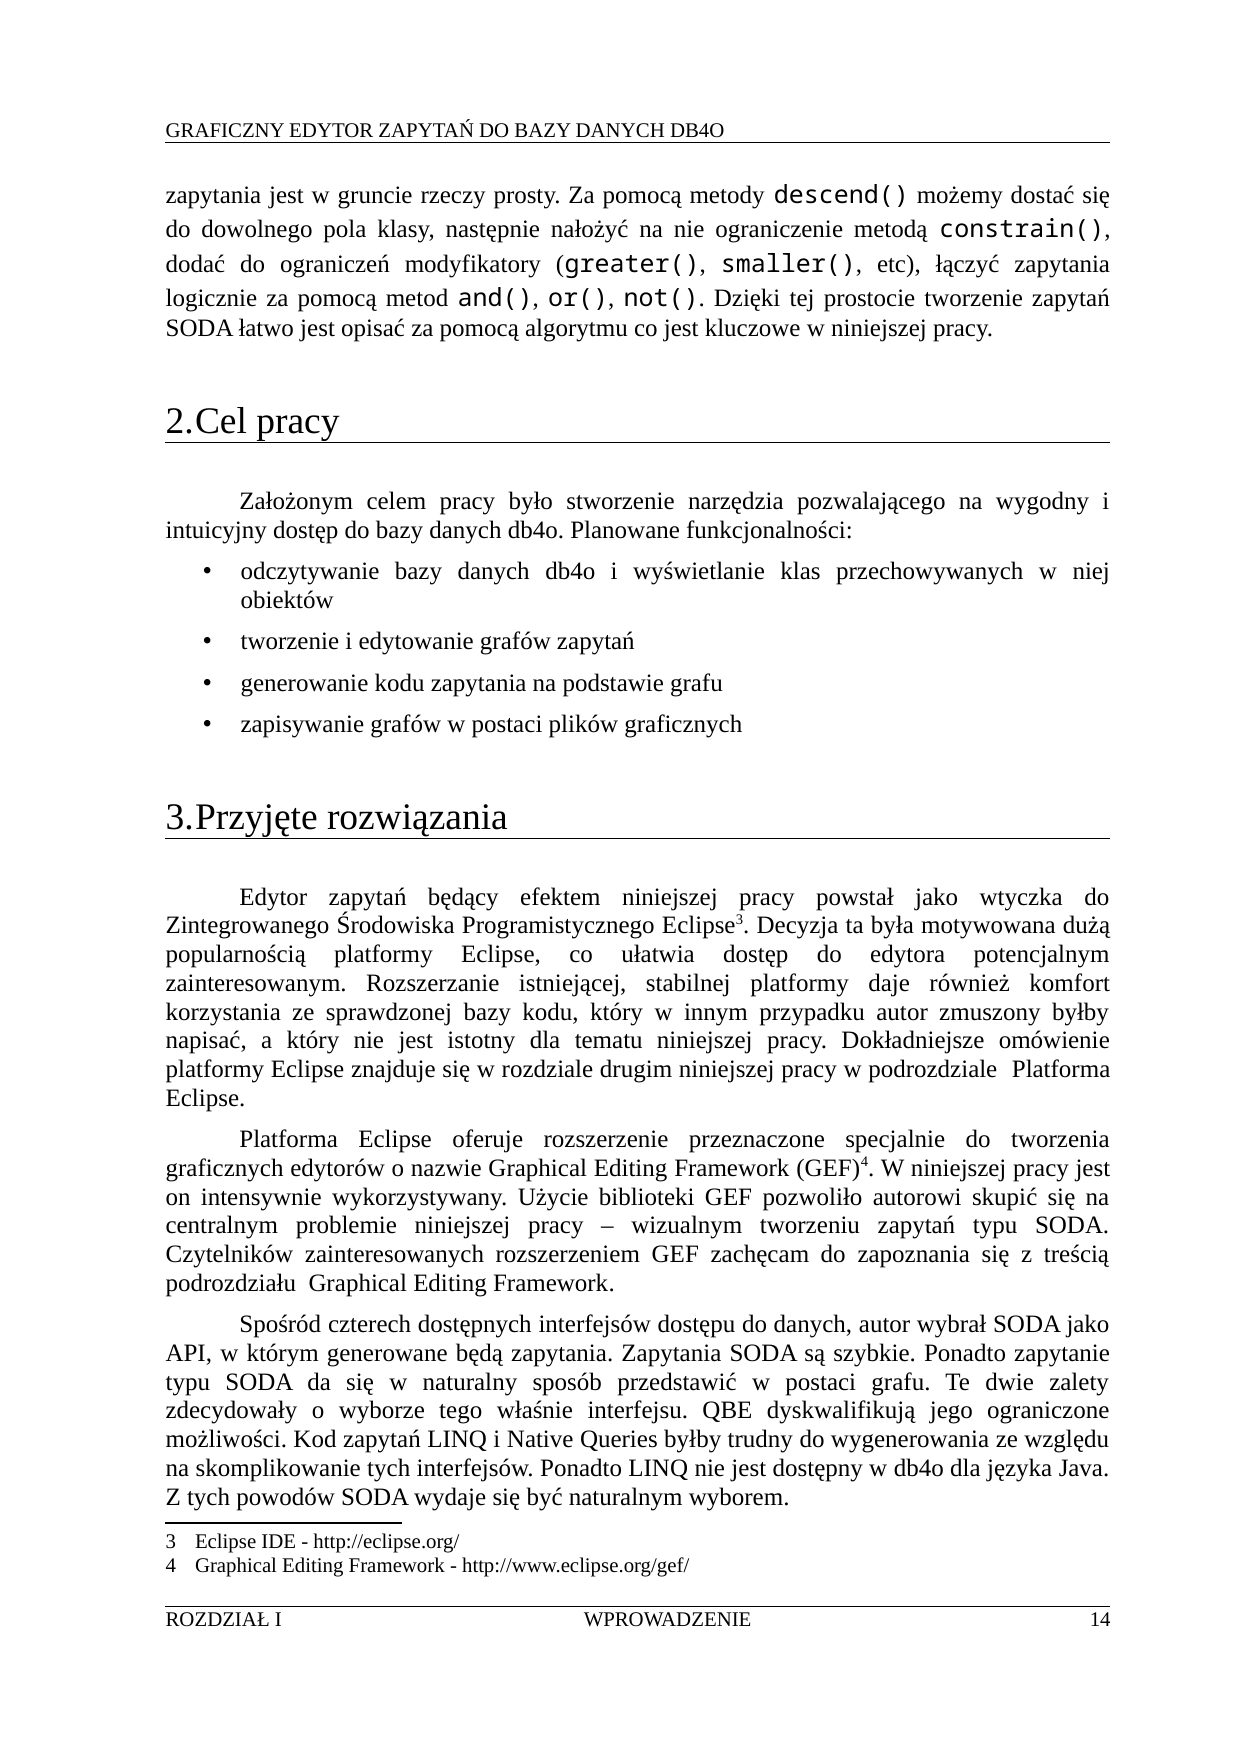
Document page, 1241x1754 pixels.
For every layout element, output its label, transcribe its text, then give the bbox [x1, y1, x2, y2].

list generowanie kodu zapytania na podstawie grafu [203, 668, 1110, 696]
subtitle Przyjęte rozwiązania [165, 794, 1110, 838]
list tworzenie i edytowanie grafów zapytań [203, 626, 1110, 655]
text Założonym celem pracy było stworzenie narzędzia pozwalającego na wygodny i intuicyjny dostęp do bazy danych db4o. Planowane funkcjonalności: [165, 486, 1110, 544]
text Edytor zapytań będący efektem niniejszej pracy powstał jako wtyczka do Zintegrowanego Środowiska Programistycznego Eclipse. Decyzja ta była motywowana dużą popularnością platformy Eclipse, co ułatwia dostęp do edytora potencjalnym zainteresowanym. Rozszerzanie istniejącej, stabilnej platformy daje również komfort korzystania ze sprawdzonej bazy kodu, który w innym przypadku autor zmuszony byłby napisać, a który nie jest istotny dla tematu niniejszej pracy. Dokładniejsze omówienie platformy Eclipse znajduje się w rozdziale drugim niniejszej pracy w podrozdziale 1.1 Platforma Eclipse. [165, 882, 1110, 1112]
list odczytywanie bazy danych db4o i wyświetlanie klas przechowywanych w niej obiektów [203, 556, 1110, 614]
text zapytania jest w gruncie rzeczy prosty. Za pomocą metody descend() możemy dostać się do dowolnego pola klasy, następnie nałożyć na nie ograniczenie metodą constrain(), dodać do ograniczeń modyfikatory (greater(), smaller(), etc), łączyć zapytania logicznie za pomocą metod and(), or(), not(). Dzięki tej prostocie tworzenie zapytań SODA łatwo jest opisać za pomocą algorytmu co jest kluczowe w niniejszej pracy. [165, 177, 1110, 342]
text Platforma Eclipse oferuje rozszerzenie przeznaczone specjalnie do tworzenia graficznych edytorów o nazwie Graphical Editing Framework (GEF). W niniejszej pracy jest on intensywnie wykorzystywany. Użycie biblioteki GEF pozwoliło autorowi skupić się na centralnym problemie niniejszej pracy – wizualnym tworzeniu zapytań typu SODA. Czytelników zainteresowanych rozszerzeniem GEF zachęcam do zapoznania się z treścią podrozdziału 1.1.1 Graphical Editing Framework. [165, 1124, 1110, 1297]
list zapisywanie grafów w postaci plików graficznych [203, 709, 1110, 738]
subtitle Cel pracy [165, 399, 1110, 442]
text Graphical Editing Framework - http://www.eclipse.org/gef/ [165, 1553, 1110, 1577]
text Eclipse IDE - http://eclipse.org/ [165, 1529, 1110, 1553]
text Spośród czterech dostępnych interfejsów dostępu do danych, autor wybrał SODA jako API, w którym generowane będą zapytania. Zapytania SODA są szybkie. Ponadto zapytanie typu SODA da się w naturalny sposób przedstawić w postaci grafu. Te dwie zalety zdecydowały o wyborze tego właśnie interfejsu. QBE dyskwalifikują jego ograniczone możliwości. Kod zapytań LINQ i Native Queries byłby trudny do wygenerowania ze względu na skomplikowanie tych interfejsów. Ponadto LINQ nie jest dostępny w db4o dla języka Java. Z tych powodów SODA wydaje się być naturalnym wyborem. [165, 1309, 1110, 1511]
